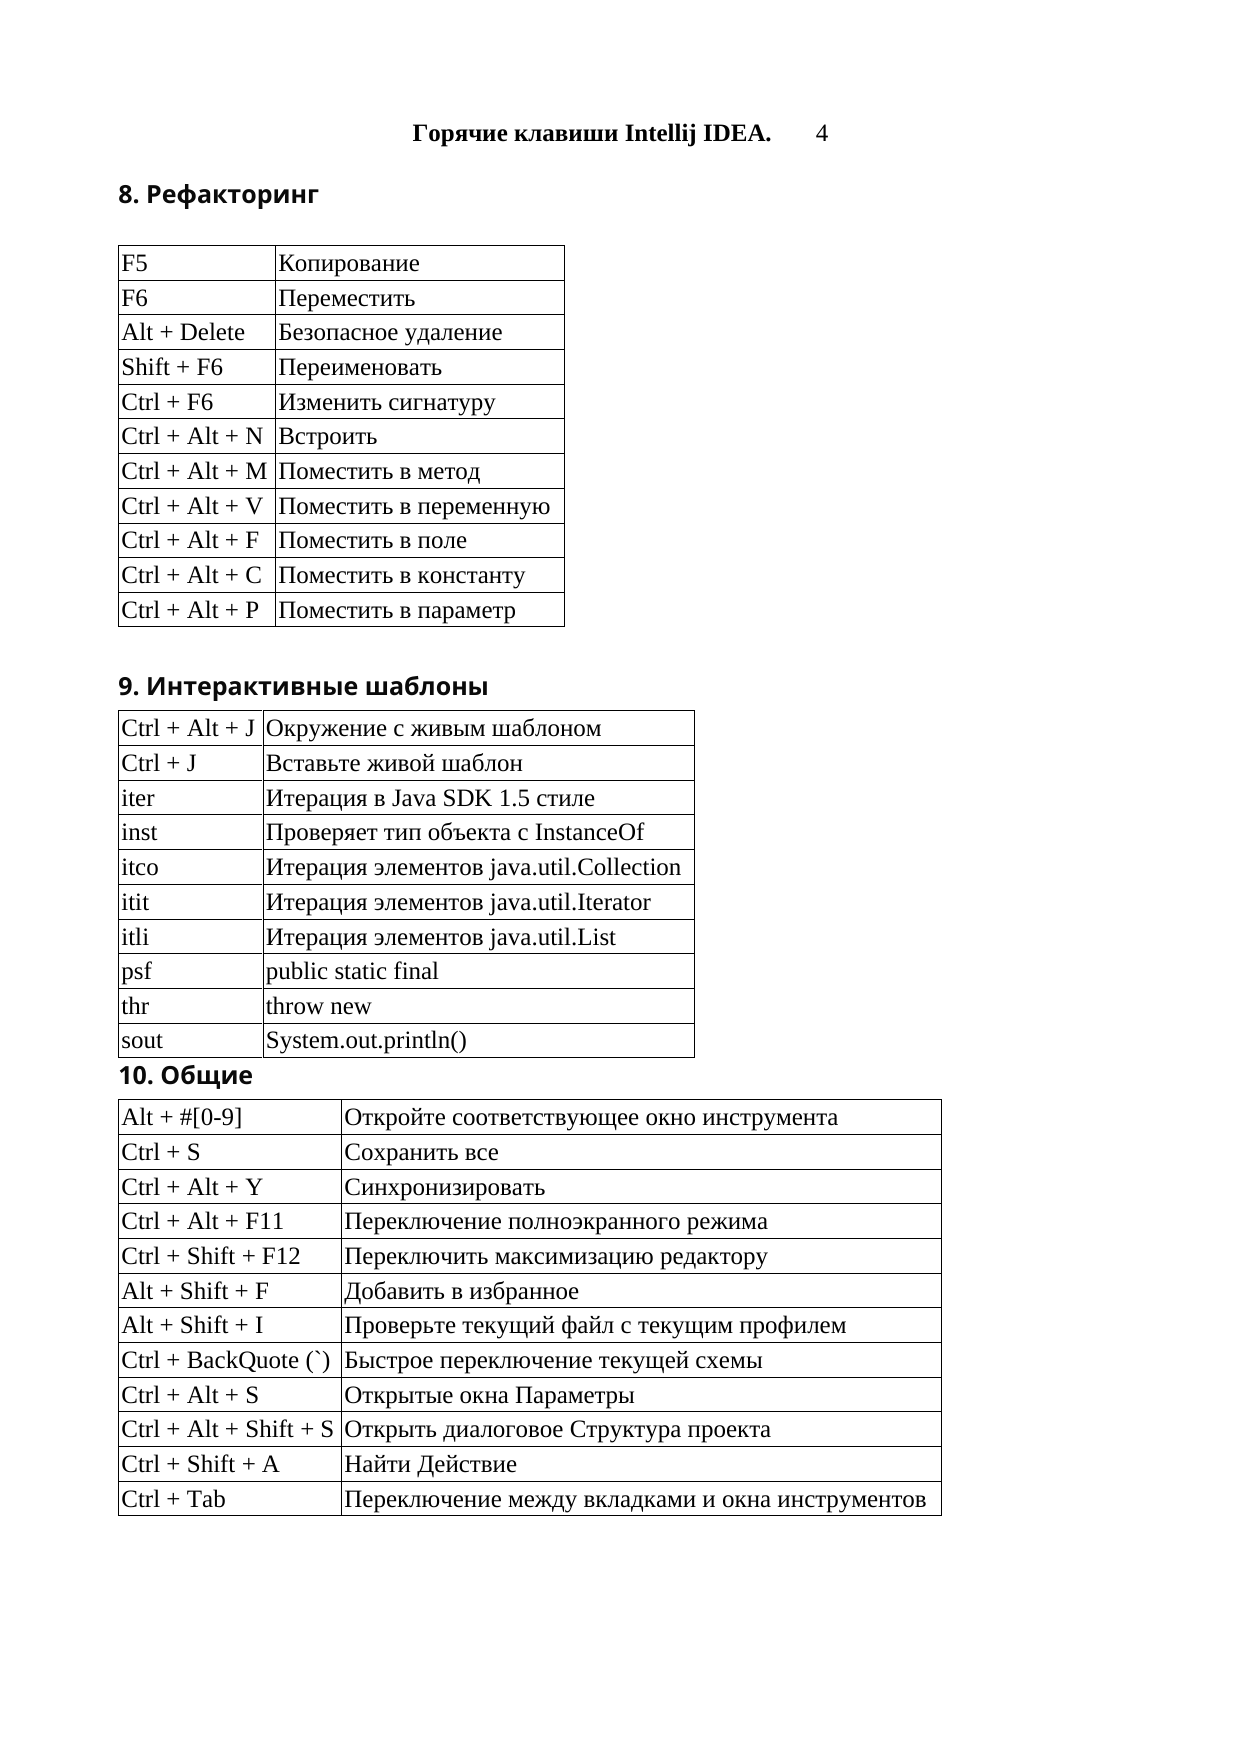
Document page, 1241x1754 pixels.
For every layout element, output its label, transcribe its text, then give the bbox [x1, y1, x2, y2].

table_cell Открытые окна Параметры [342, 1378, 941, 1411]
table_cell Ctrl + Shift + A [119, 1447, 341, 1481]
table_cell itli [119, 920, 262, 953]
table_cell Shift + F6 [119, 350, 275, 384]
table_cell Ctrl + Alt + C [119, 558, 275, 592]
table_cell Итерация элементов java.util.Collection [264, 850, 694, 884]
text 8. Рефакторинг [118, 176, 1122, 210]
table_cell Встроить [276, 419, 564, 453]
table_cell public static final [264, 954, 694, 988]
table_cell Поместить в поле [276, 524, 564, 557]
table_cell Ctrl + Shift + F12 [119, 1239, 341, 1273]
table_cell Поместить в метод [276, 454, 564, 488]
table_cell Ctrl + Alt + F11 [119, 1204, 341, 1238]
table_header Окружение с живым шаблоном [264, 711, 694, 745]
table_header Ctrl + Alt + J [119, 711, 262, 745]
table_cell psf [119, 954, 262, 988]
table_cell Ctrl + Tab [119, 1482, 341, 1515]
table_cell Добавить в избранное [342, 1274, 941, 1307]
table_cell Сохранить все [342, 1135, 941, 1169]
table_cell Переключение полноэкранного режима [342, 1204, 941, 1238]
table_cell Изменить сигнатуру [276, 385, 564, 418]
table_cell Переместить [276, 281, 564, 314]
table_cell Ctrl + J [119, 746, 262, 780]
table_cell inst [119, 815, 262, 849]
table_cell F6 [119, 281, 275, 314]
table_cell Ctrl + Alt + S [119, 1378, 341, 1411]
table_cell Переименовать [276, 350, 564, 384]
table_cell Найти Действие [342, 1447, 941, 1481]
table_cell Быстрое переключение текущей схемы [342, 1343, 941, 1377]
table_header F5 [119, 246, 275, 280]
table_cell Ctrl + Alt + V [119, 489, 275, 523]
table_header Alt + #[0-9] [119, 1100, 341, 1134]
table_cell Поместить в переменную [276, 489, 564, 523]
table_cell Ctrl + Alt + N [119, 419, 275, 453]
table_cell iter [119, 781, 262, 814]
subtitle 9. Интерактивные шаблоны [118, 668, 1122, 703]
table_cell Ctrl + Alt + M [119, 454, 275, 488]
table_cell Итерация элементов java.util.List [264, 920, 694, 953]
table_cell Ctrl + BackQuote (`) [119, 1343, 341, 1377]
table_cell Ctrl + Alt + Y [119, 1170, 341, 1203]
table_cell throw new [264, 989, 694, 1023]
table_cell thr [119, 989, 262, 1023]
table_cell Поместить в константу [276, 558, 564, 592]
table_cell Ctrl + S [119, 1135, 341, 1169]
table_header Откройте соответствующее окно инструмента [342, 1100, 941, 1134]
table_cell Безопасное удаление [276, 315, 564, 349]
table_cell Проверяет тип объекта с InstanceOf [264, 815, 694, 849]
table_header Копирование [276, 246, 564, 280]
table_cell Открыть диалоговое Структура проекта [342, 1412, 941, 1446]
table_cell Ctrl + Alt + F [119, 524, 275, 557]
table_cell Поместить в параметр [276, 593, 564, 626]
table_cell Alt + Delete [119, 315, 275, 349]
table_cell Переключение между вкладками и окна инструментов [342, 1482, 941, 1515]
table_cell Ctrl + F6 [119, 385, 275, 418]
table_cell itco [119, 850, 262, 884]
table_cell itit [119, 885, 262, 919]
table_cell Cинхронизировать [342, 1170, 941, 1203]
table_cell Итерация в Java SDK 1.5 стиле [264, 781, 694, 814]
table_cell Ctrl + Alt + Shift + S [119, 1412, 341, 1446]
table_cell System.out.println() [264, 1024, 694, 1057]
table_cell Проверьте текущий файл с текущим профилем [342, 1308, 941, 1342]
table_cell Alt + Shift + I [119, 1308, 341, 1342]
table_cell sout [119, 1024, 262, 1057]
table_cell Вставьте живой шаблон [264, 746, 694, 780]
table_cell Alt + Shift + F [119, 1274, 341, 1307]
subtitle 10. Общие [118, 1057, 1122, 1091]
table_cell Итерация элементов java.util.Iterator [264, 885, 694, 919]
table_cell Переключить максимизацию редактору [342, 1239, 941, 1273]
table_cell Ctrl + Alt + P [119, 593, 275, 626]
